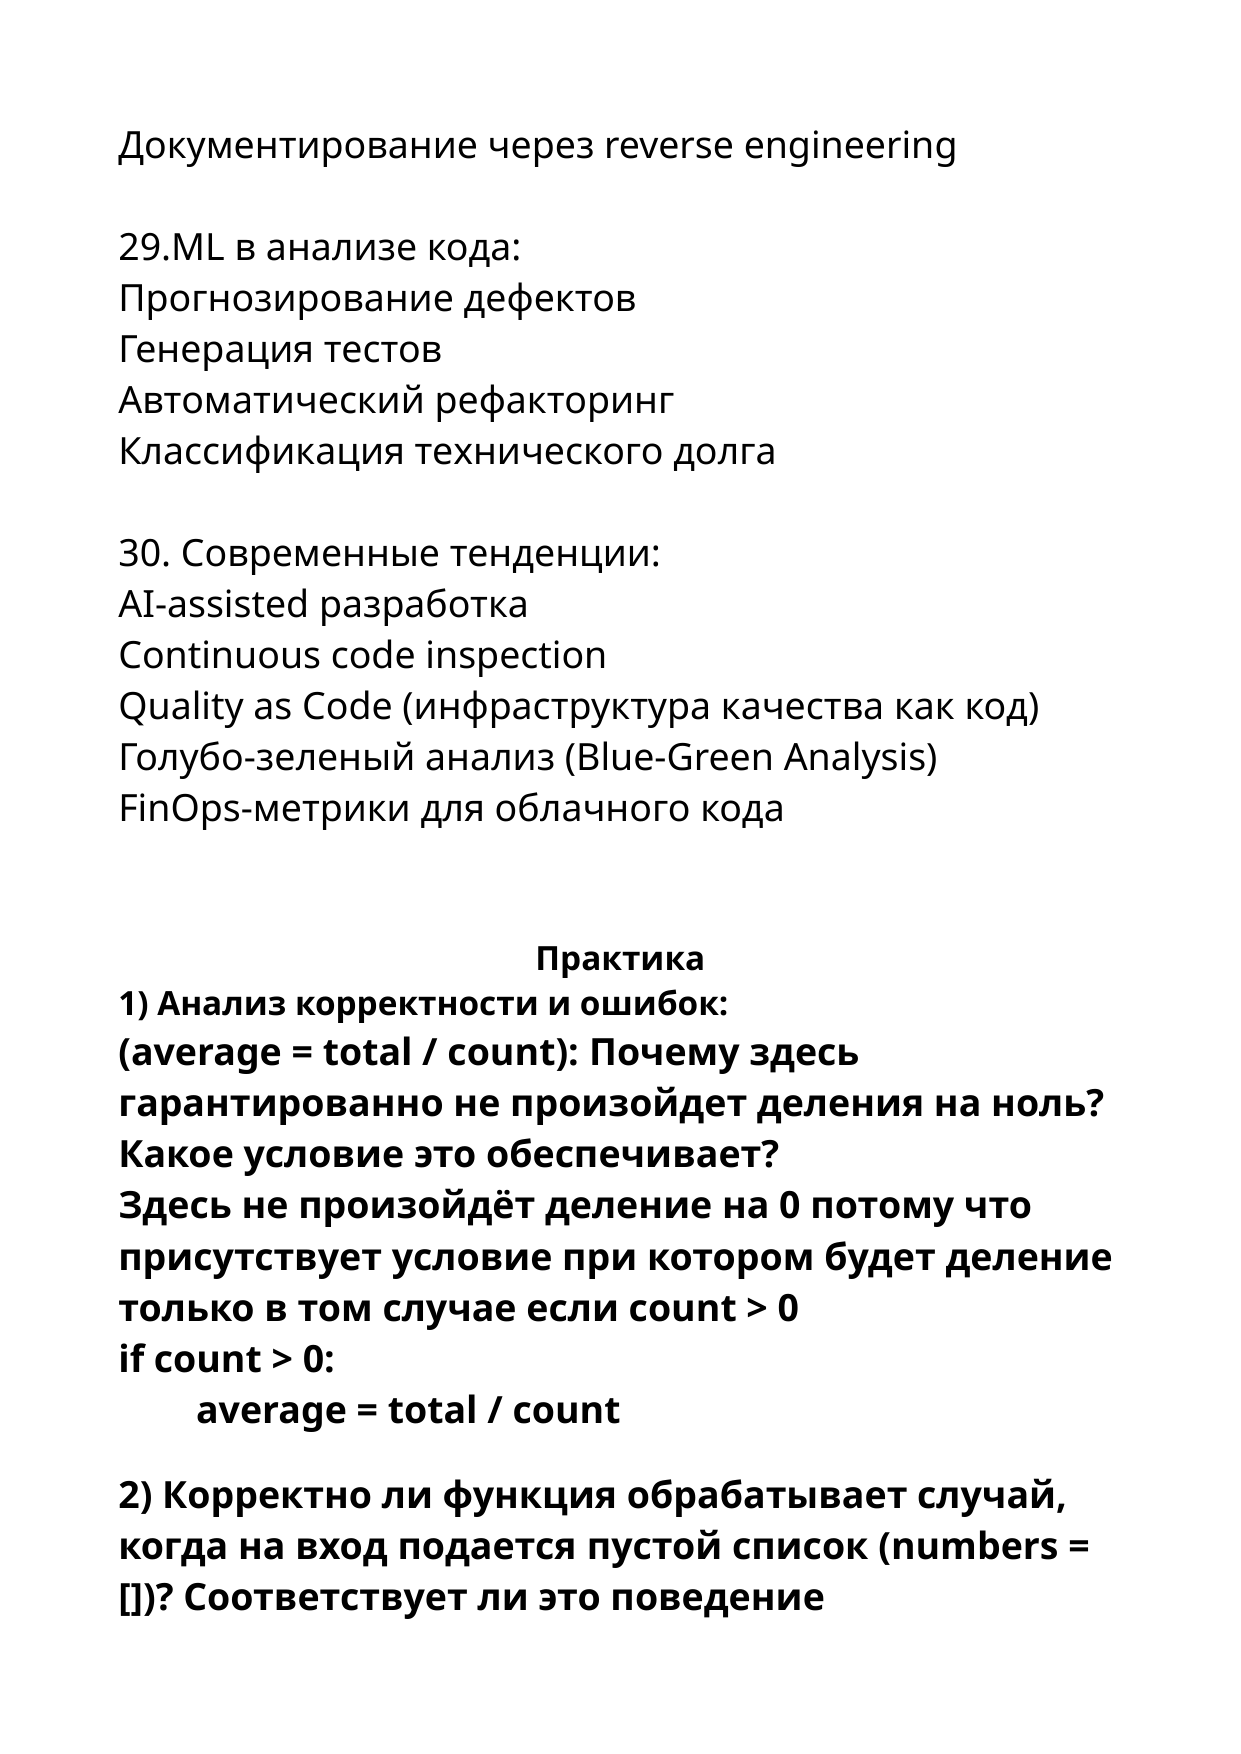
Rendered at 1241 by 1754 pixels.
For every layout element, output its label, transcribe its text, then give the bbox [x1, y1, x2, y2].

text 29.ML в анализе кода: [118, 220, 1122, 271]
text Continuous code inspection [118, 628, 1122, 679]
text 2) Корректно ли функция обрабатывает случай, когда на вход подается пустой список (numbers = [])? Соответствует ли это поведение [118, 1468, 1122, 1621]
text FinOps-метрики для облачного кода [118, 782, 1122, 833]
text Автоматический рефакторинг [118, 373, 1122, 424]
text Практика [118, 935, 1122, 980]
text 30. Современные тенденции: [118, 526, 1122, 577]
text if count > 0: [118, 1332, 1122, 1383]
text Классификация технического долга [118, 424, 1122, 475]
text average = total / count [118, 1383, 1122, 1434]
text Здесь не произойдёт деление на 0 потому что присутствует условие при котором будет деление только в том случае если count > 0 [118, 1179, 1122, 1332]
text Генерация тестов [118, 322, 1122, 373]
text AI-assisted разработка [118, 577, 1122, 628]
text (average = total / count): Почему здесь гарантированно не произойдет деления на ноль? Какое условие это обеспечивает? [118, 1026, 1122, 1179]
text Quality as Code (инфраструктура качества как код) [118, 679, 1122, 731]
text Голубо-зеленый анализ (Blue-Green Analysis) [118, 731, 1122, 782]
text 1) Анализ корректности и ошибок: [118, 980, 1122, 1026]
text Документирование через reverse engineering [118, 118, 1122, 169]
text Прогнозирование дефектов [118, 271, 1122, 322]
